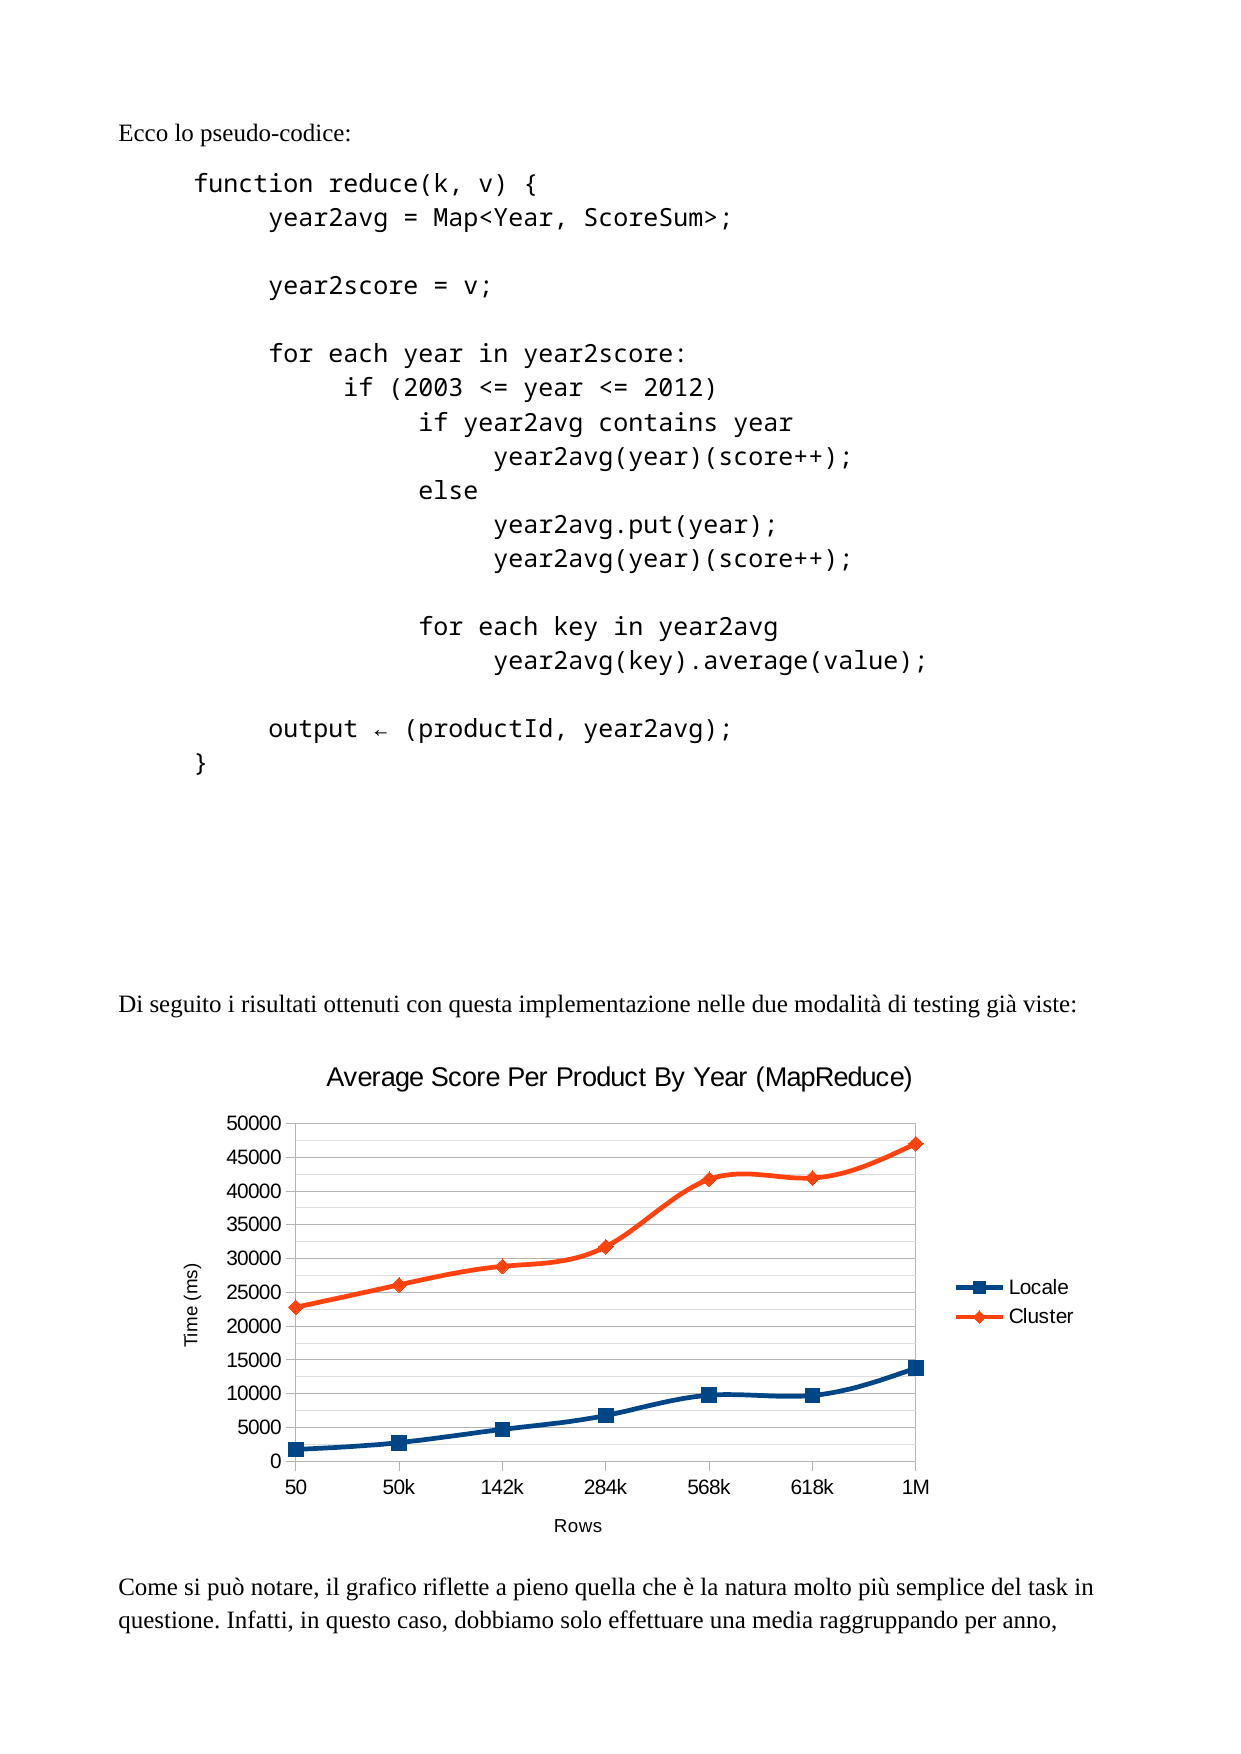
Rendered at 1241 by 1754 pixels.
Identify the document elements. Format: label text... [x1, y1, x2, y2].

text year2avg(key).average(value); [118, 643, 1122, 677]
text output ← (productId, year2avg); [118, 711, 1122, 745]
text for each key in year2avg [118, 608, 1122, 643]
text Di seguito i risultati ottenuti con questa implementazione nelle due modalità di testing già viste: [118, 989, 1122, 1018]
text } [118, 745, 1122, 779]
text year2score = v; [118, 268, 1122, 302]
text year2avg(year)(score++); [118, 438, 1122, 472]
text function reduce(k, v) { [118, 166, 1122, 200]
text Ecco lo pseudo-codice: [118, 118, 1122, 147]
text if (2003 <= year <= 2012) [118, 370, 1122, 404]
text year2avg(year)(score++); [118, 540, 1122, 574]
text year2avg = Map<Year, ScoreSum>; [118, 200, 1122, 234]
text Come si può notare, il grafico riflette a pieno quella che è la natura molto più semplice del task in questione. Infatti, in questo caso, dobbiamo solo effettuare una media raggruppando per anno, un’operazione davvero molto semplice da elaborare per un calcolatore, anche con un numero di righe non indifferente. Nel caso di 1 milione di righe, infatti, abbiamo un risultato di una decina di secondi su un laptop. [118, 1037, 1122, 1634]
text else [118, 472, 1122, 506]
text for each year in year2score: [118, 336, 1122, 370]
text if year2avg contains year [118, 404, 1122, 438]
text year2avg.put(year); [118, 506, 1122, 540]
